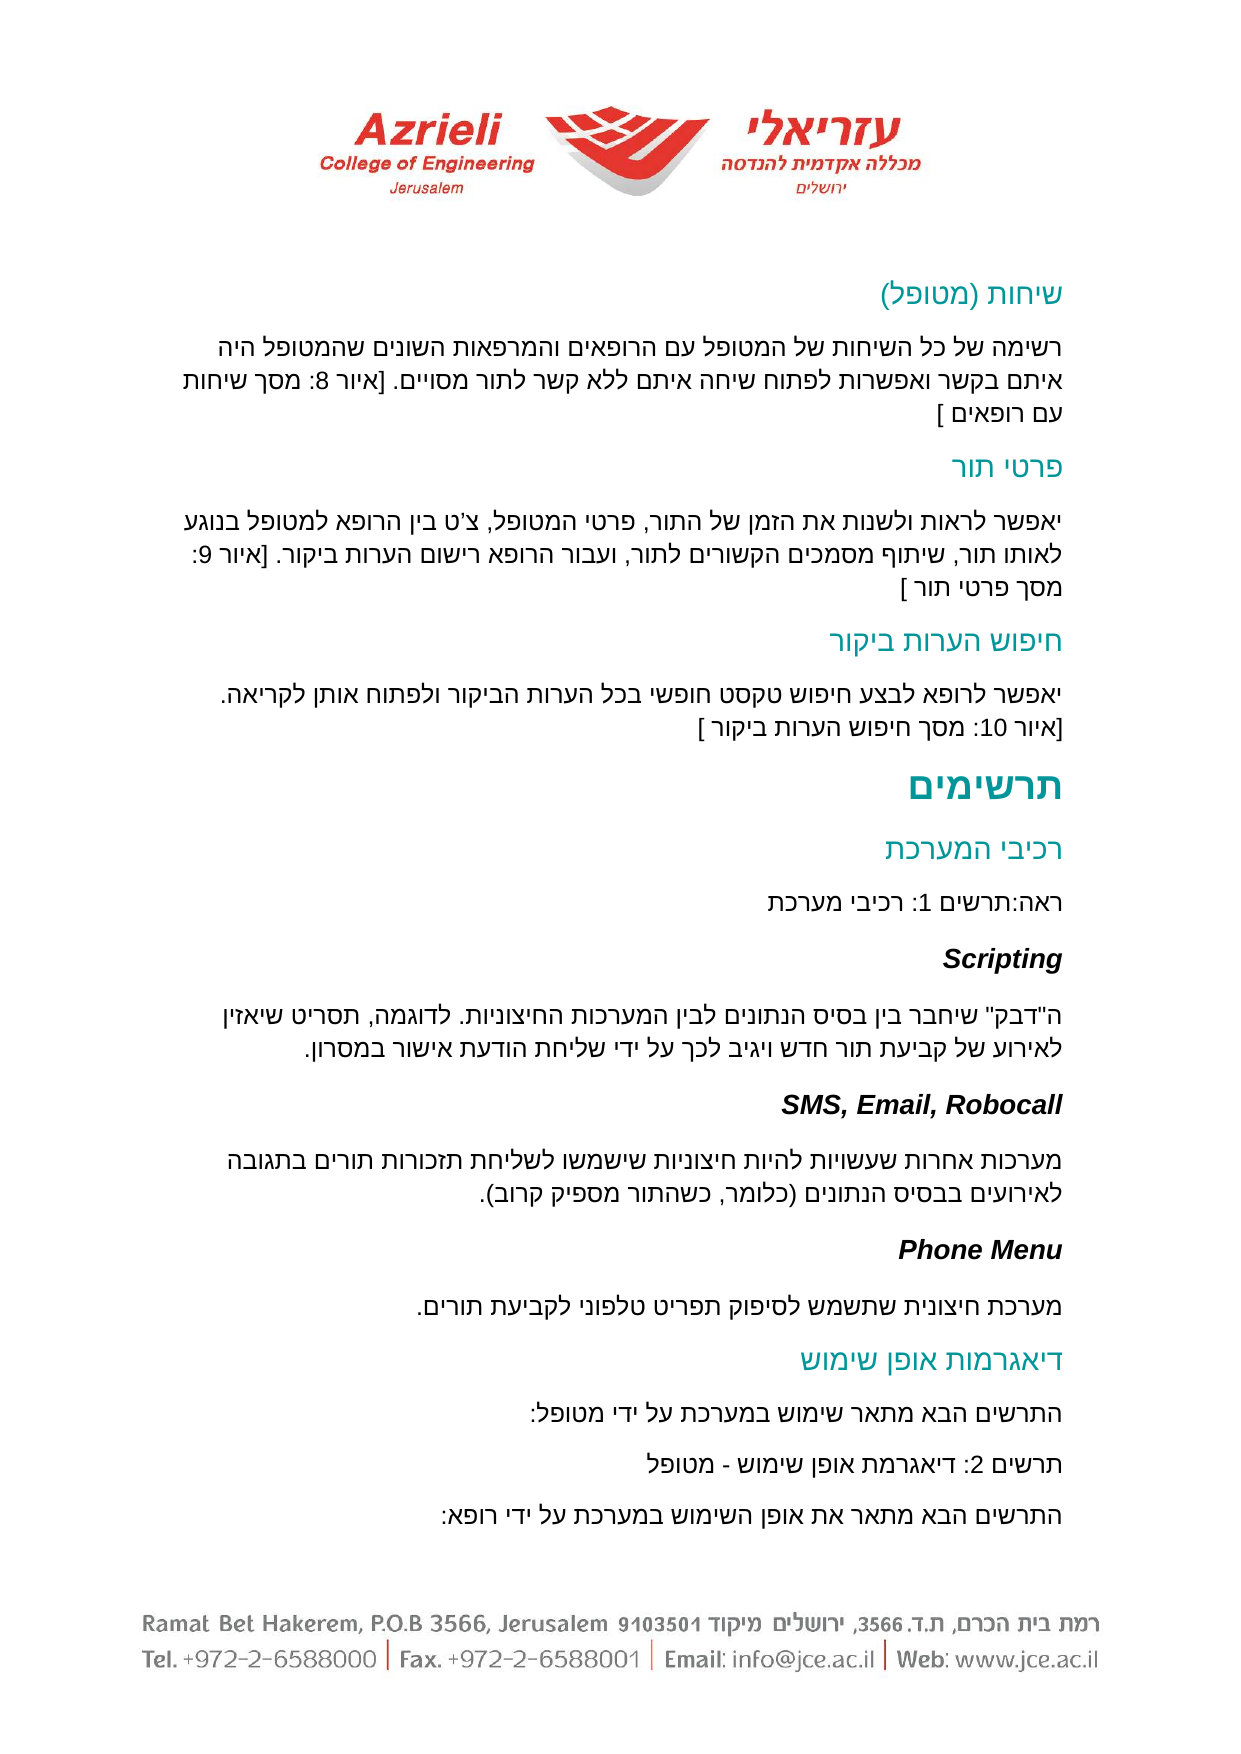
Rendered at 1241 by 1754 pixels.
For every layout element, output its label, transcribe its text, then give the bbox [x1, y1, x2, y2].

text ה"דבק" שיחבר בין בסיס הנתונים לבין המערכות החיצוניות. לדוגמה, תסריט שיאזין לאירוע של קביעת תור חדש ויגיב לכך על ידי שליחת הודעת אישור במסרון. [177, 1001, 1063, 1062]
text התרשים הבא מתאר שימוש במערכת על ידי מטופל: [177, 1399, 1063, 1428]
text רשימה של כל השיחות של המטופל עם הרופאים והמרפאות השונים שהמטופל היה איתם בקשר ואפשרות לפתוח שיחה איתם ללא קשר לתור מסויים. [איור 8: מסך שיחות עם רופאים ] [177, 333, 1063, 428]
text יאפשר לראות ולשנות את הזמן של התור, פרטי המטופל, צ’ט בין הרופא למטופל בנוגע לאותו תור, שיתוף מסמכים הקשורים לתור, ועבור הרופא רישום הערות ביקור. [איור 9: מסך פרטי תור ] [177, 507, 1063, 602]
subtitle SMS, Email, Robocall [177, 1088, 1063, 1120]
subtitle פרטי תור [177, 450, 1063, 484]
subtitle חיפוש הערות ביקור [177, 624, 1063, 657]
subtitle רכיבי המערכת [177, 832, 1063, 865]
subtitle Phone Menu [177, 1234, 1063, 1266]
text התרשים הבא מתאר את אופן השימוש במערכת על ידי רופא: [177, 1501, 1063, 1530]
picture [42, 44, 1199, 221]
text מערכת חיצונית שתשמש לסיפוק תפריט טלפוני לקביעת תורים. [177, 1292, 1063, 1320]
subtitle דיאגרמות אופן שימוש [177, 1343, 1063, 1376]
subtitle תרשימים [177, 764, 1063, 807]
text תרשים 2: דיאגרמת אופן שימוש - מטופל [177, 1450, 1063, 1479]
text יאפשר לרופא לבצע חיפוש טקסט חופשי בכל הערות הביקור ולפתוח אותן לקריאה. [איור 10: מסך חיפוש הערות ביקור ] [177, 680, 1063, 742]
text ראה:תרשים 1: רכיבי מערכת [177, 888, 1063, 917]
subtitle Scripting [177, 943, 1063, 974]
subtitle שיחות (מטופל) [177, 277, 1063, 310]
picture [107, 1593, 1133, 1702]
text מערכות אחרות שעשויות להיות חיצוניות שישמשו לשליחת תזכורות תורים בתגובה לאירועים בבסיס הנתונים (כלומר, כשהתור מספיק קרוב). [177, 1146, 1063, 1208]
